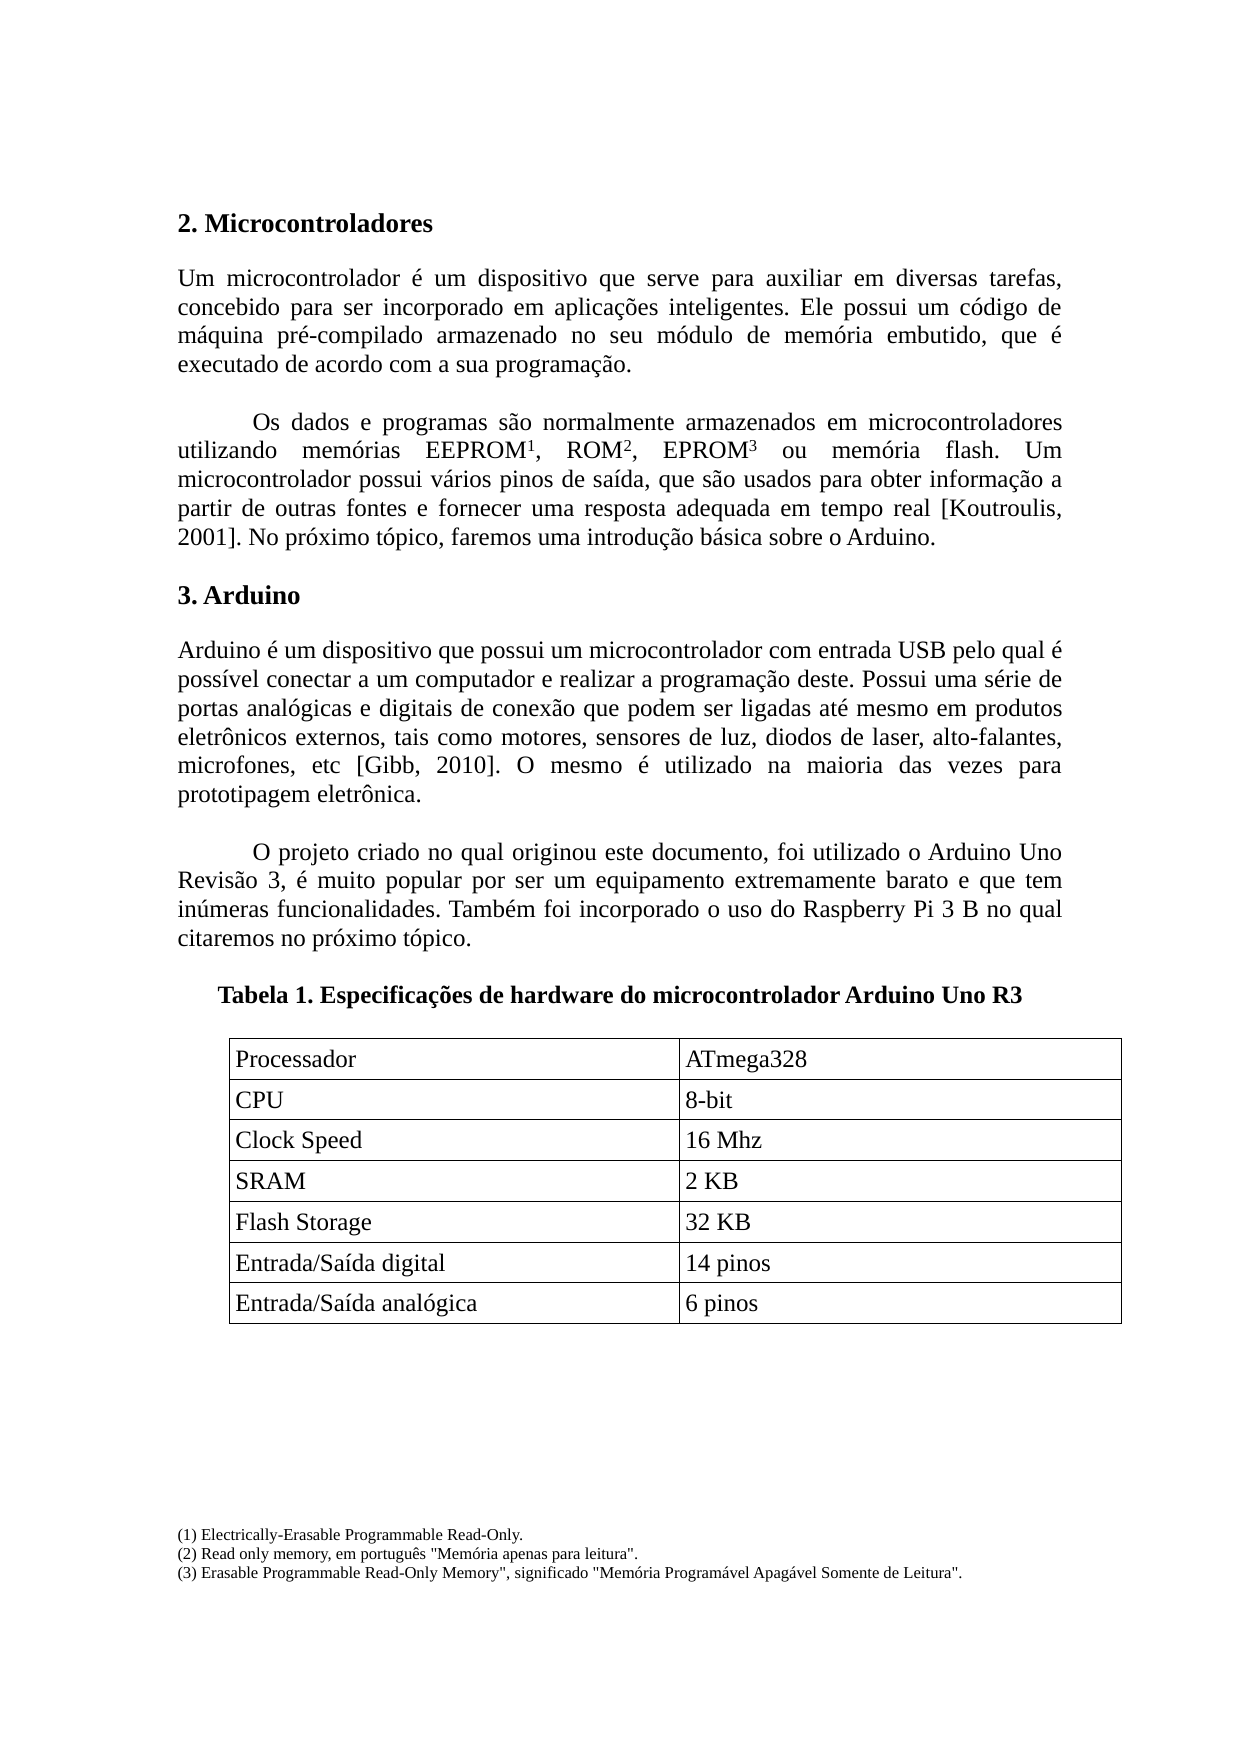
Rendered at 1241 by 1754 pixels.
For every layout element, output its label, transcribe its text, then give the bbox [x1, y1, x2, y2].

table_cell CPU [230, 1080, 679, 1119]
table_header Processador [230, 1039, 679, 1078]
text (2) Read only memory, em português "Memória apenas para leitura". [177, 1544, 1063, 1563]
table_header ATmega328 [680, 1039, 1121, 1078]
text 3. Arduino [177, 579, 1063, 610]
table_cell 32 KB [680, 1202, 1121, 1241]
table_cell 6 pinos [680, 1283, 1121, 1323]
table_cell 2 KB [680, 1161, 1121, 1201]
table_cell SRAM [230, 1161, 679, 1201]
table_cell 14 pinos [680, 1243, 1121, 1282]
text (1) Electrically-Erasable Programmable Read-Only. [177, 1525, 1063, 1544]
text Os dados e programas são normalmente armazenados em microcontroladores utilizando memórias EEPROM1, ROM2, EPROM3 ou memória flash. Um microcontrolador possui vários pinos de saída, que são usados para obter informação a partir de outras fontes e fornecer uma resposta adequada em tempo real [Koutroulis, 2001]. No próximo tópico, faremos uma introdução básica sobre o Arduino. [177, 407, 1063, 550]
table_cell Flash Storage [230, 1202, 679, 1241]
table_cell 16 Mhz [680, 1120, 1121, 1160]
text Arduino é um dispositivo que possui um microcontrolador com entrada USB pelo qual é possível conectar a um computador e realizar a programação deste. Possui uma série de portas analógicas e digitais de conexão que podem ser ligadas até mesmo em produtos eletrônicos externos, tais como motores, sensores de luz, diodos de laser, alto-falantes, microfones, etc [Gibb, 2010]. O mesmo é utilizado na maioria das vezes para prototipagem eletrônica. [177, 635, 1063, 808]
text (3) Erasable Programmable Read-Only Memory", significado "Memória Programável Apagável Somente de Leitura". [177, 1563, 1063, 1582]
table_cell Clock Speed [230, 1120, 679, 1160]
text Tabela 1. Especificações de hardware do microcontrolador Arduino Uno R3 [177, 980, 1063, 1009]
table_cell Entrada/Saída analógica [230, 1283, 679, 1323]
table_cell 8-bit [680, 1080, 1121, 1119]
table_cell Entrada/Saída digital [230, 1243, 679, 1282]
text 2. Microcontroladores [177, 207, 1063, 238]
text O projeto criado no qual originou este documento, foi utilizado o Arduino Uno Revisão 3, é muito popular por ser um equipamento extremamente barato e que tem inúmeras funcionalidades. Também foi incorporado o uso do Raspberry Pi 3 B no qual citaremos no próximo tópico. [177, 837, 1063, 952]
text Um microcontrolador é um dispositivo que serve para auxiliar em diversas tarefas, concebido para ser incorporado em aplicações inteligentes. Ele possui um código de máquina pré-compilado armazenado no seu módulo de memória embutido, que é executado de acordo com a sua programação. [177, 263, 1063, 378]
